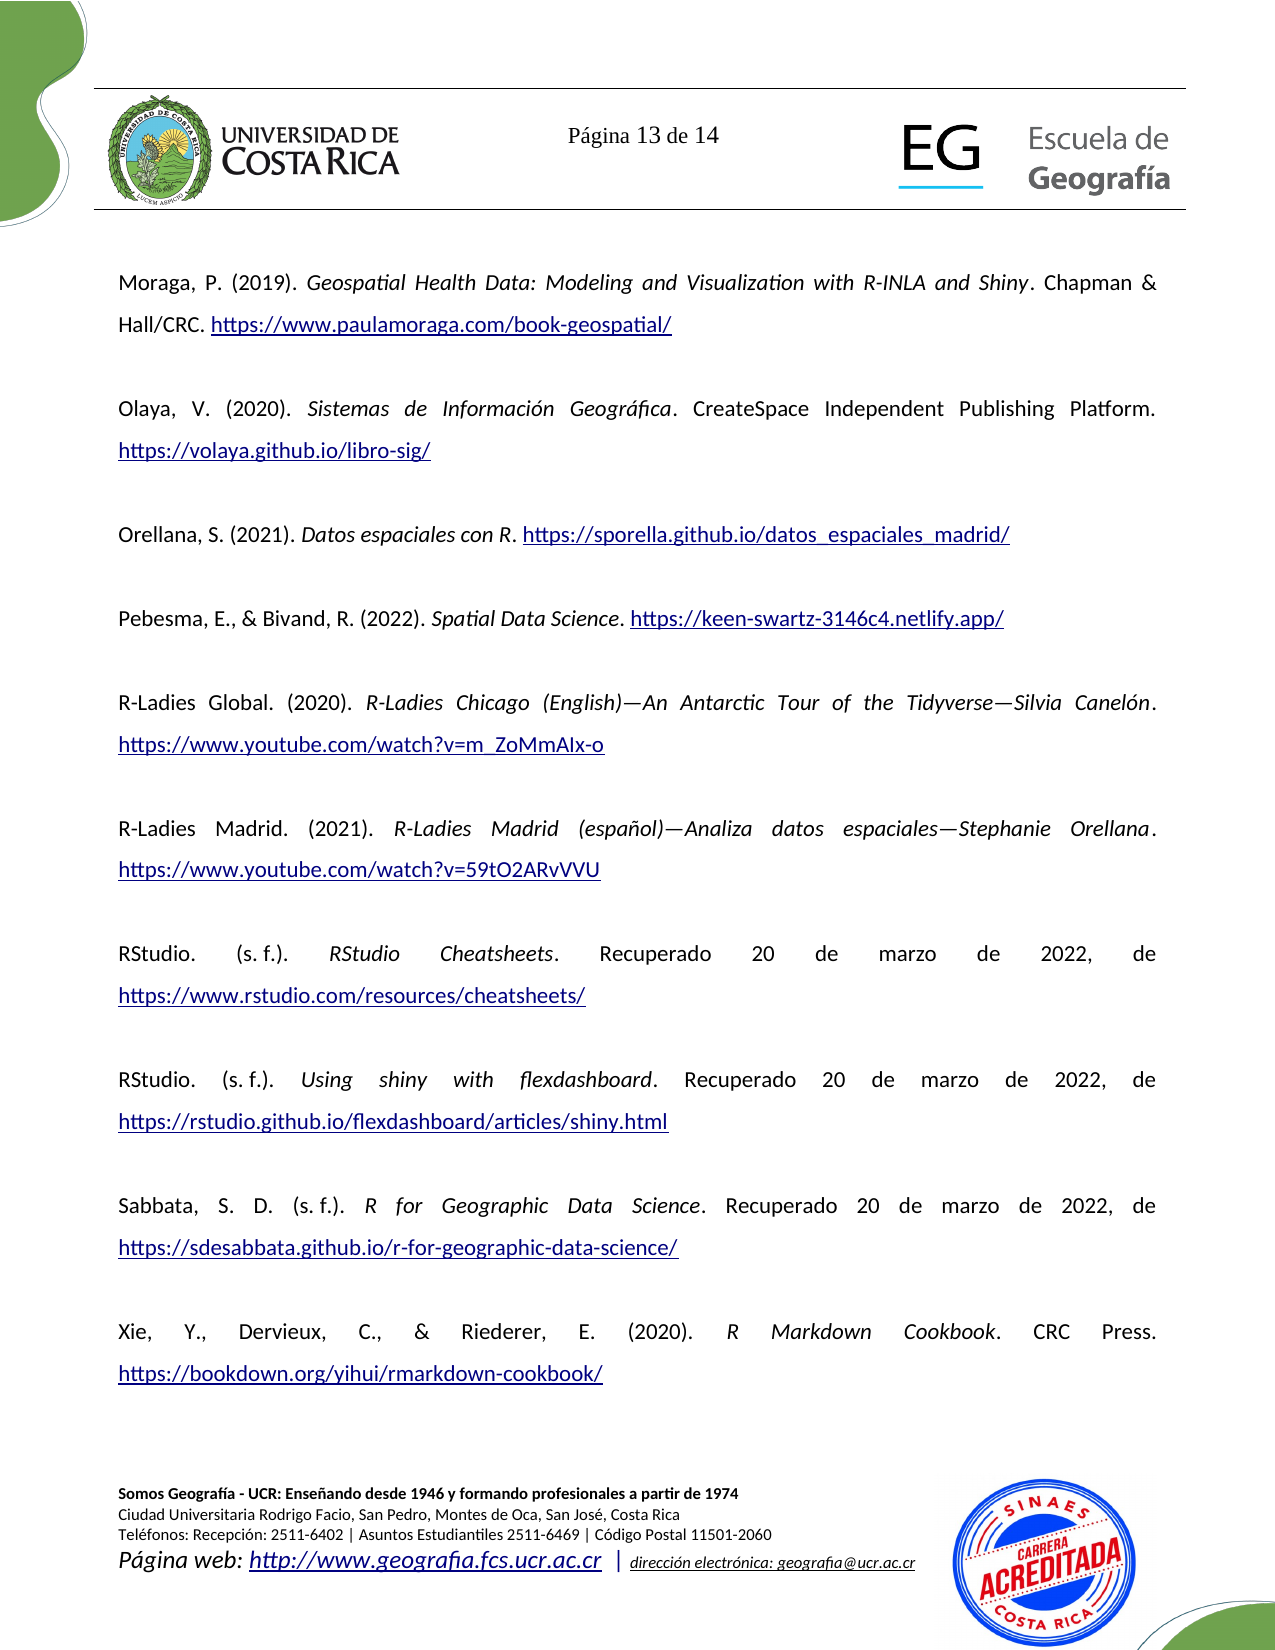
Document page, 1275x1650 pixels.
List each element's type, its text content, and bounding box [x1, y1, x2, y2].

text Xie, Y., Dervieux, C., & Riederer, E. (2020). R Markdown Cookbook. CRC Press. https://bookdown.org/yihui/rmarkdown-cookbook/ [118, 1317, 1157, 1387]
text R-Ladies Madrid. (2021). R-Ladies Madrid (español)—Analiza datos espaciales—Stephanie Orellana. https://www.youtube.com/watch?v=59tO2ARvVVU [118, 814, 1157, 884]
text Olaya, V. (2020). Sistemas de Información Geográfica. CreateSpace Independent Publishing Platform. https://volaya.github.io/libro-sig/ [118, 394, 1157, 464]
picture [933, 1473, 1158, 1650]
text RStudio. (s. f.). RStudio Cheatsheets. Recuperado 20 de marzo de 2022, de https://www.rstudio.com/resources/cheatsheets/ [118, 939, 1157, 1009]
text RStudio. (s. f.). Using shiny with flexdashboard. Recuperado 20 de marzo de 2022, de https://rstudio.github.io/flexdashboard/articles/shiny.html [118, 1066, 1157, 1136]
text Orellana, S. (2021). Datos espaciales con R. https://sporella.github.io/datos_espaciales_madrid/ [118, 520, 1157, 548]
text Moraga, P. (2019). Geospatial Health Data: Modeling and Visualization with R-INLA and Shiny. Chapman & Hall/CRC. https://www.paulamoraga.com/book-geospatial/ [118, 268, 1157, 338]
text R-Ladies Global. (2020). R-Ladies Chicago (English)—An Antarctic Tour of the Tidyverse—Silvia Canelón. https://www.youtube.com/watch?v=m_ZoMmAIx-o [118, 688, 1157, 758]
text Sabbata, S. D. (s. f.). R for Geographic Data Science. Recuperado 20 de marzo de 2022, de https://sdesabbata.github.io/r-for-geographic-data-science/ [118, 1191, 1157, 1261]
picture [874, 81, 1194, 231]
text Pebesma, E., & Bivand, R. (2022). Spatial Data Science. https://keen-swartz-3146c4.netlify.app/ [118, 604, 1157, 632]
picture [88, 1, 404, 235]
